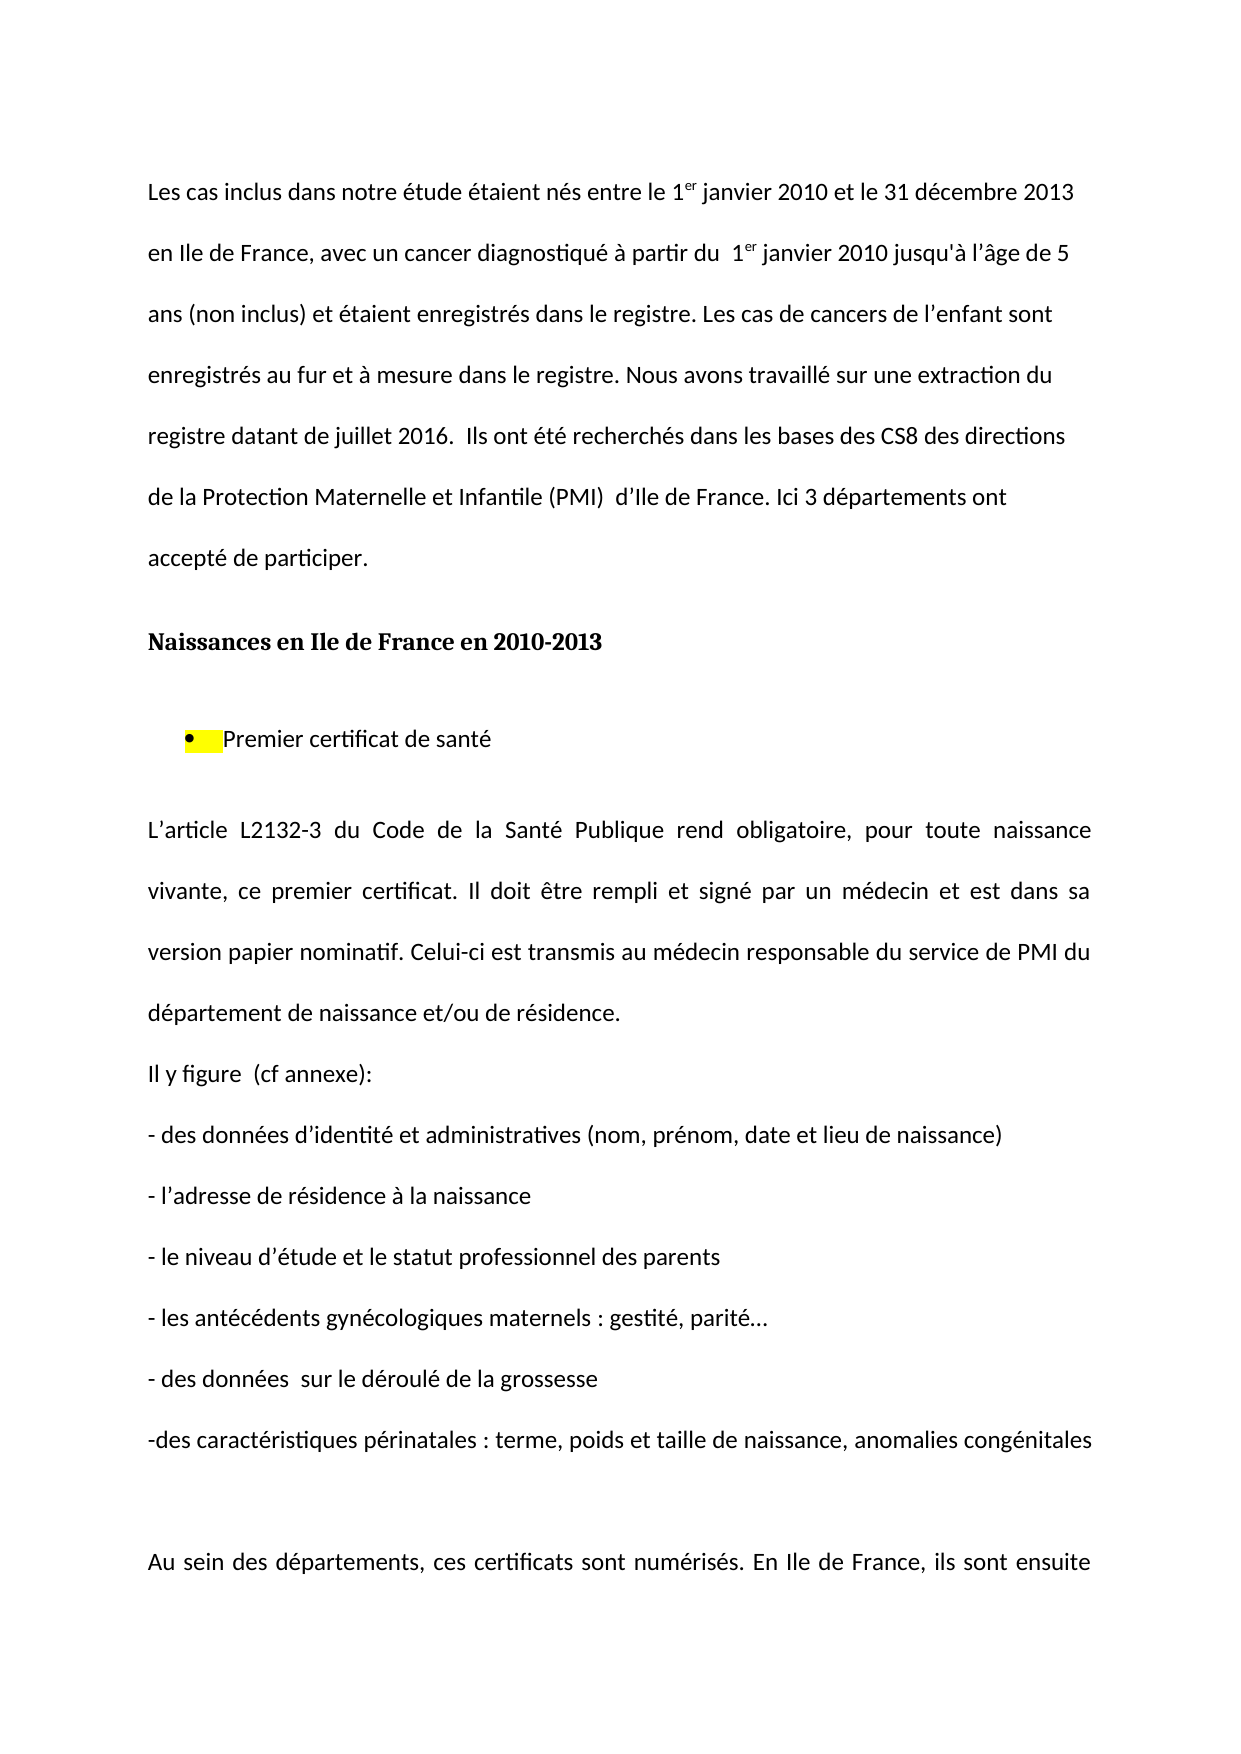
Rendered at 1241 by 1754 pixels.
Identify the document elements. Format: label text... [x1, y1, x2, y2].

text Les cas inclus dans notre étude étaient nés entre le 1er janvier 2010 et le 31 décembre 2013 en Ile de France, avec un cancer diagnostiqué à partir du 1er janvier 2010 jusqu'à l’âge de 5 ans (non inclus) et étaient enregistrés dans le registre. Les cas de cancers de l’enfant sont enregistrés au fur et à mesure dans le registre. Nous avons travaillé sur une extraction du registre datant de juillet 2016. Ils ont été recherchés dans les bases des CS8 des directions de la Protection Maternelle et Infantile (PMI) d’Ile de France. Ici 3 départements ont accepté de participer. [148, 176, 1093, 572]
list Premier certificat de santé [185, 723, 1093, 788]
subtitle Naissances en Ile de France en 2010-2013 [148, 628, 1093, 657]
text L’article L2132-3 du Code de la Santé Publique rend obligatoire, pour toute naissance vivante, ce premier certificat. Il doit être rempli et signé par un médecin et est dans sa version papier nominatif. Celui-ci est transmis au médecin responsable du service de PMI du département de naissance et/ou de résidence. Il y figure (cf annexe): - des données d’identité et administratives (nom, prénom, date et lieu de naissance) - l’adresse de résidence à la naissance - le niveau d’étude et le statut professionnel des parents - les antécédents gynécologiques maternels : gestité, parité… - des données sur le déroulé de la grossesse -des caractéristiques périnatales : terme, poids et taille de naissance, anomalies congénitales Au sein des départements, ces certificats sont numérisés. En Ile de France, ils sont ensuite [148, 814, 1093, 1577]
